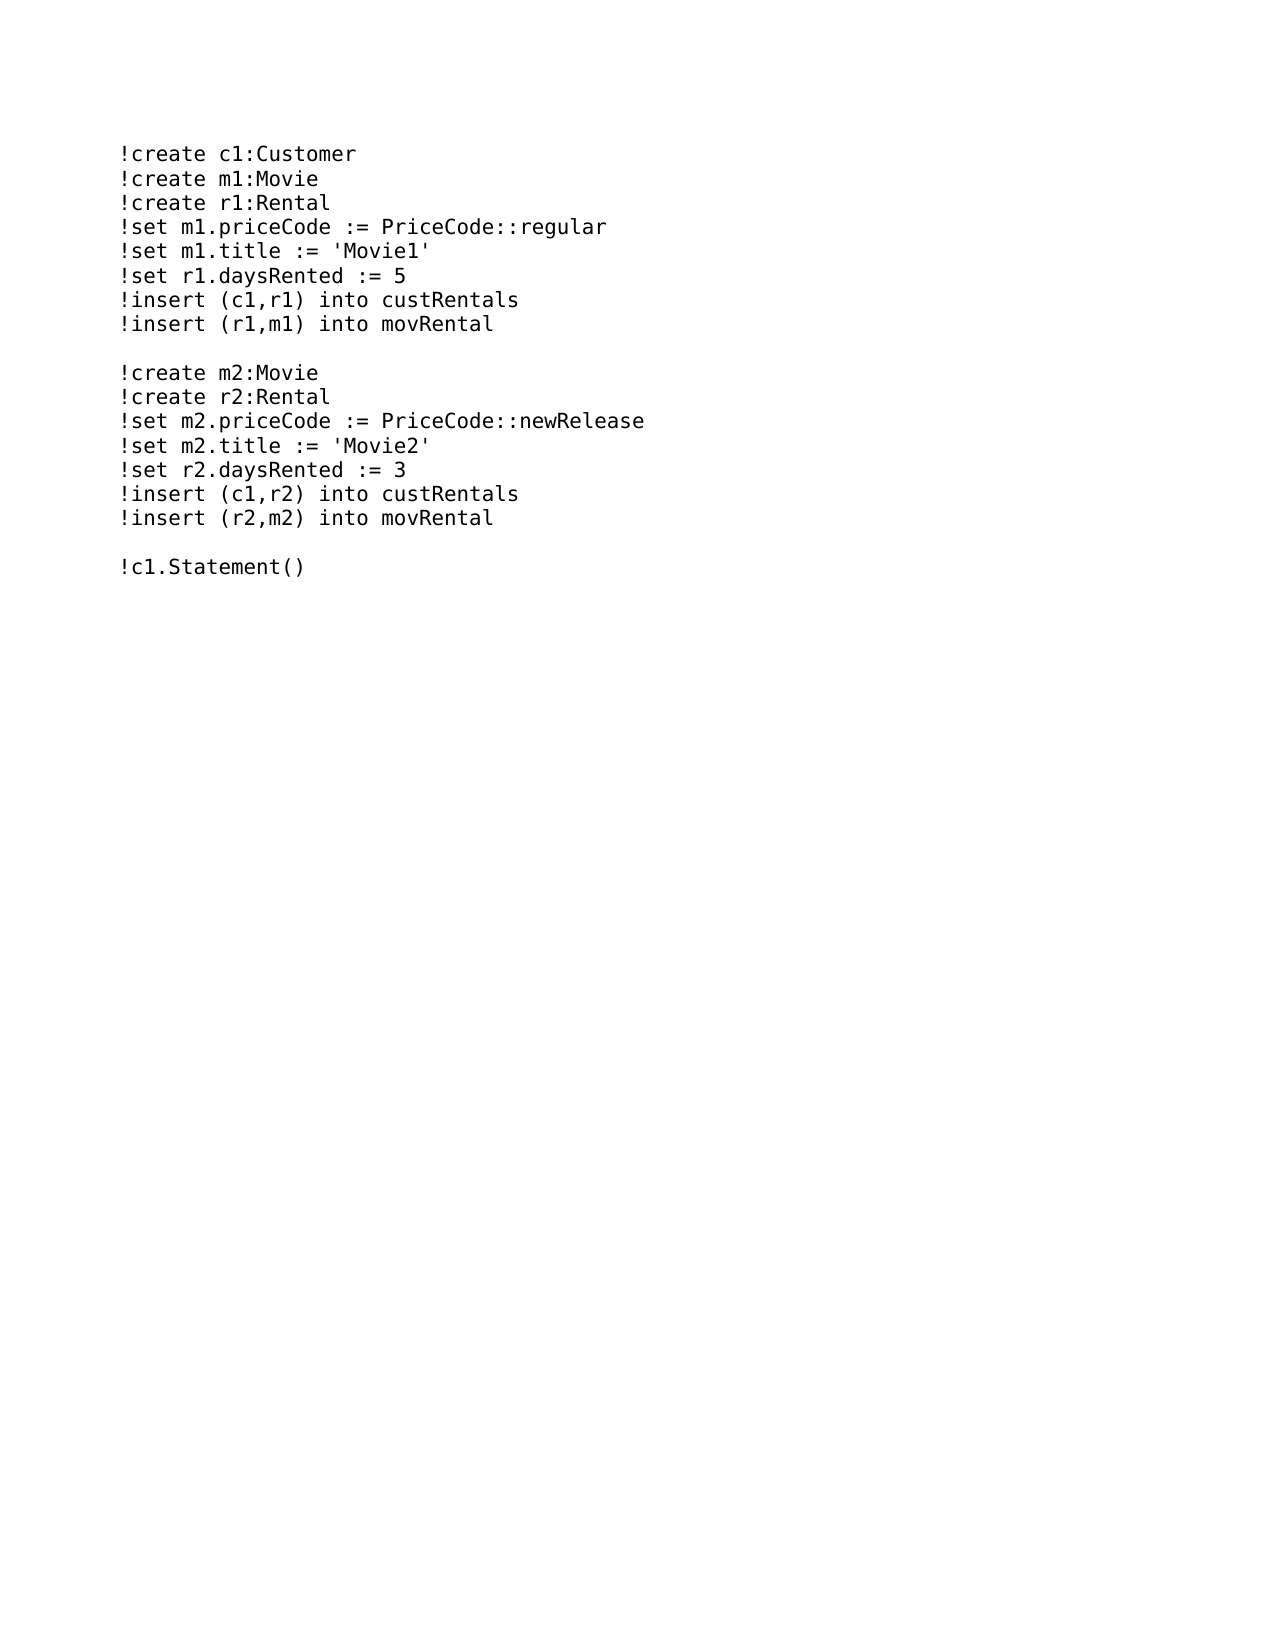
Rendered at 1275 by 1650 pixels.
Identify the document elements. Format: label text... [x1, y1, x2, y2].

text !create c1:Customer [118, 142, 1157, 167]
text !set r2.daysRented := 3 [118, 458, 1157, 482]
text !set m1.priceCode := PriceCode::regular [118, 215, 1157, 239]
text !c1.Statement() [118, 555, 1157, 579]
text !create r2:Rental [118, 385, 1157, 409]
text !set m2.title := 'Movie2' [118, 434, 1157, 458]
text !insert (r2,m2) into movRental [118, 506, 1157, 531]
text !set m2.priceCode := PriceCode::newRelease [118, 409, 1157, 434]
text !insert (r1,m1) into movRental [118, 312, 1157, 337]
text !create m2:Movie [118, 361, 1157, 385]
text !set r1.daysRented := 5 [118, 264, 1157, 288]
text !insert (c1,r2) into custRentals [118, 482, 1157, 506]
text !insert (c1,r1) into custRentals [118, 288, 1157, 312]
text !create m1:Movie [118, 167, 1157, 191]
text !create r1:Rental [118, 191, 1157, 215]
text !set m1.title := 'Movie1' [118, 239, 1157, 264]
